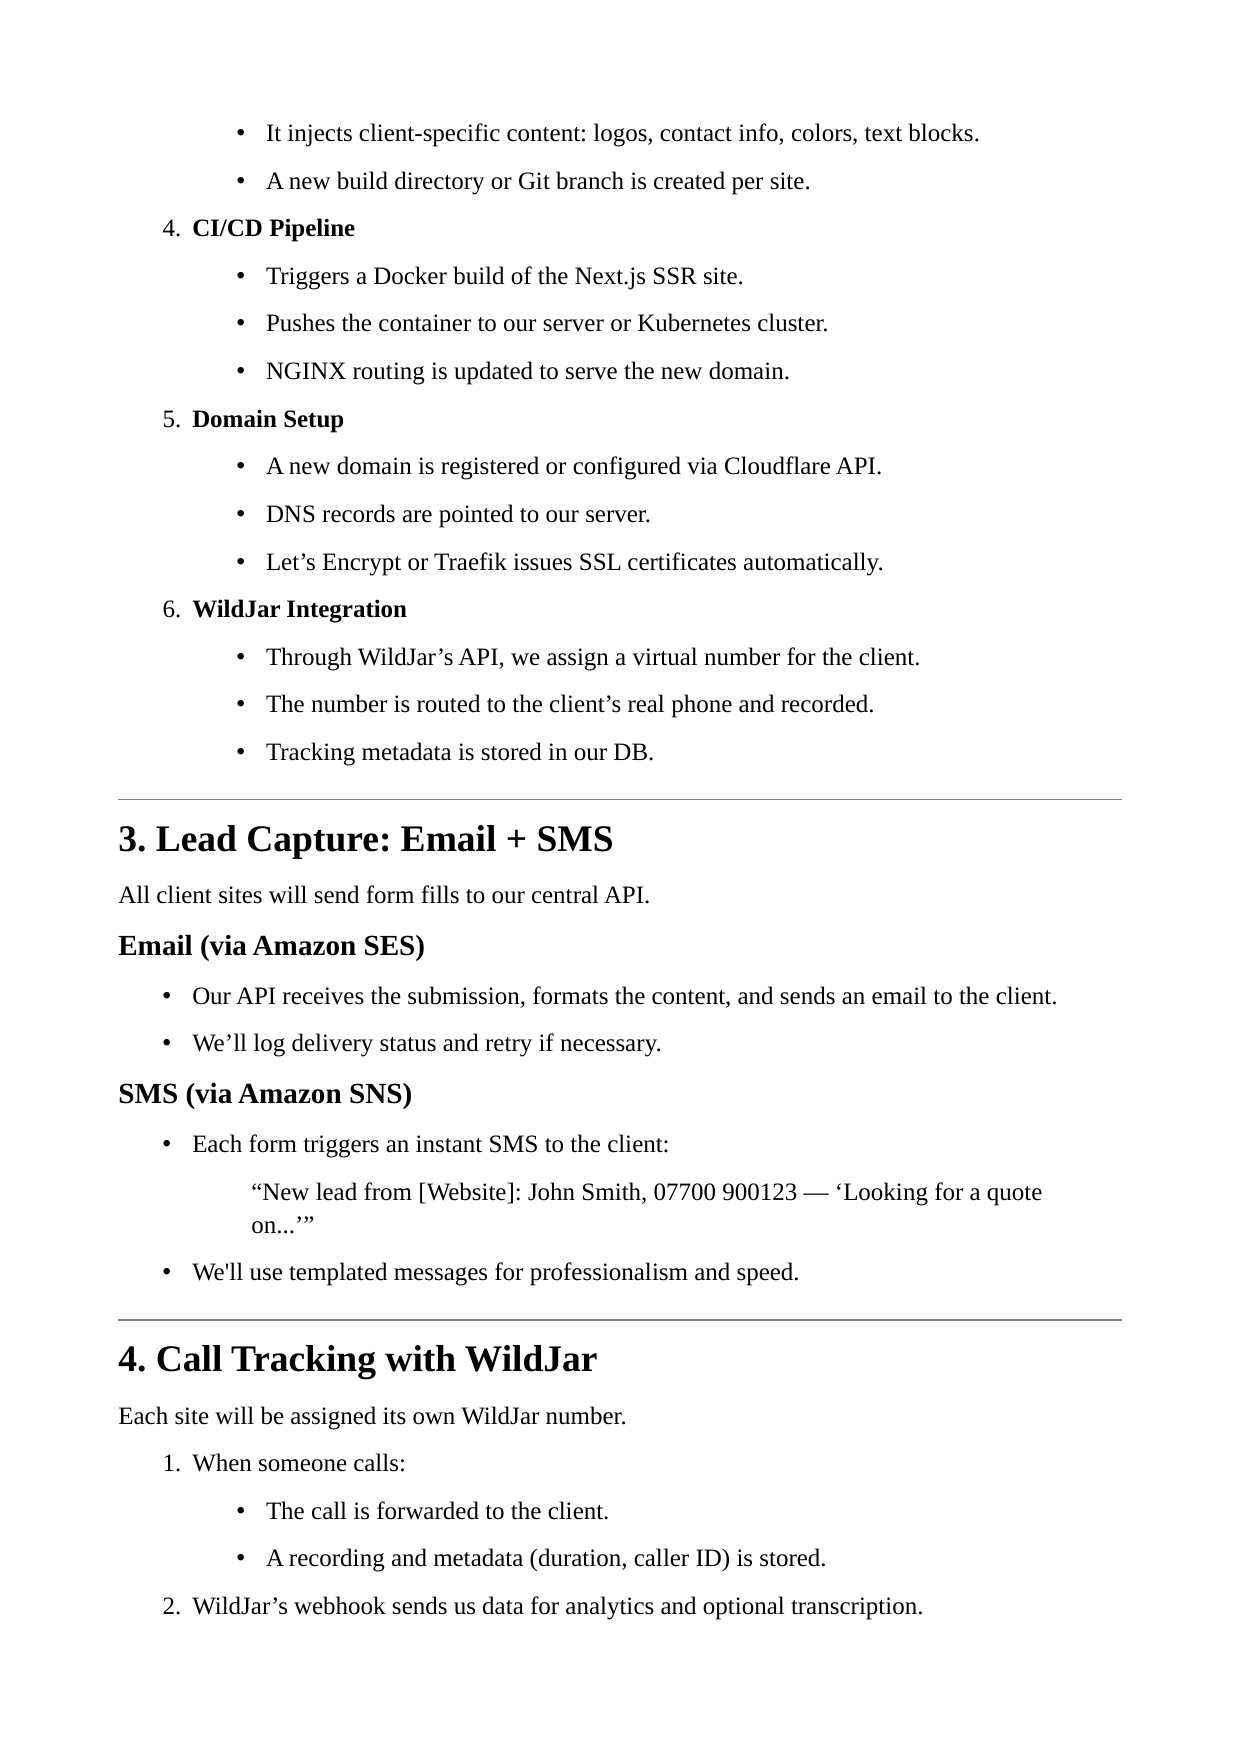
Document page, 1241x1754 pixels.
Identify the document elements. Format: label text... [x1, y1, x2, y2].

list Our API receives the submission, formats the content, and sends an email to the client. [162, 981, 1122, 1010]
list We'll use templated messages for professionalism and speed. [162, 1257, 1122, 1286]
list A recording and metadata (duration, caller ID) is stored. [236, 1543, 1122, 1572]
list Let’s Encrypt or Traefik issues SSL certificates automatically. [236, 547, 1122, 575]
list We’ll log delivery status and retry if necessary. [162, 1028, 1122, 1057]
list Through WildJar’s API, we assign a virtual number for the client. [236, 642, 1122, 671]
list A new domain is registered or configured via Cloudflare API. [236, 451, 1122, 480]
subtitle 3. Lead Capture: Email + SMS [118, 816, 1122, 859]
subtitle Email (via Amazon SES) [118, 928, 1122, 961]
list When someone calls: [162, 1448, 1122, 1477]
list A new build directory or Git branch is created per site. [236, 166, 1122, 194]
list NGINX routing is updated to serve the new domain. [236, 356, 1122, 385]
list WildJar Integration [162, 594, 1122, 623]
list “New lead from [Website]: John Smith, 07700 900123 — ‘Looking for a quote on...’” [222, 1177, 1063, 1239]
list WildJar’s webhook sends us data for analytics and optional transcription. [162, 1591, 1122, 1620]
list CI/CD Pipeline [162, 213, 1122, 242]
list Domain Setup [162, 404, 1122, 432]
text Each site will be assigned its own WildJar number. [118, 1401, 1122, 1429]
text All client sites will send form fills to our central API. [118, 880, 1122, 909]
subtitle 4. Call Tracking with WildJar [118, 1337, 1122, 1380]
list The number is routed to the client’s real phone and recorded. [236, 689, 1122, 718]
subtitle SMS (via Amazon SNS) [118, 1076, 1122, 1110]
list Each form triggers an instant SMS to the client: [162, 1129, 1122, 1158]
list DNS records are pointed to our server. [236, 499, 1122, 528]
list It injects client-specific content: logos, contact info, colors, text blocks. [236, 118, 1122, 147]
list Triggers a Docker build of the Next.js SSR site. [236, 261, 1122, 290]
list Pushes the container to our server or Kubernetes cluster. [236, 308, 1122, 337]
list Tracking metadata is stored in our DB. [236, 737, 1122, 766]
list The call is forwarded to the client. [236, 1496, 1122, 1525]
